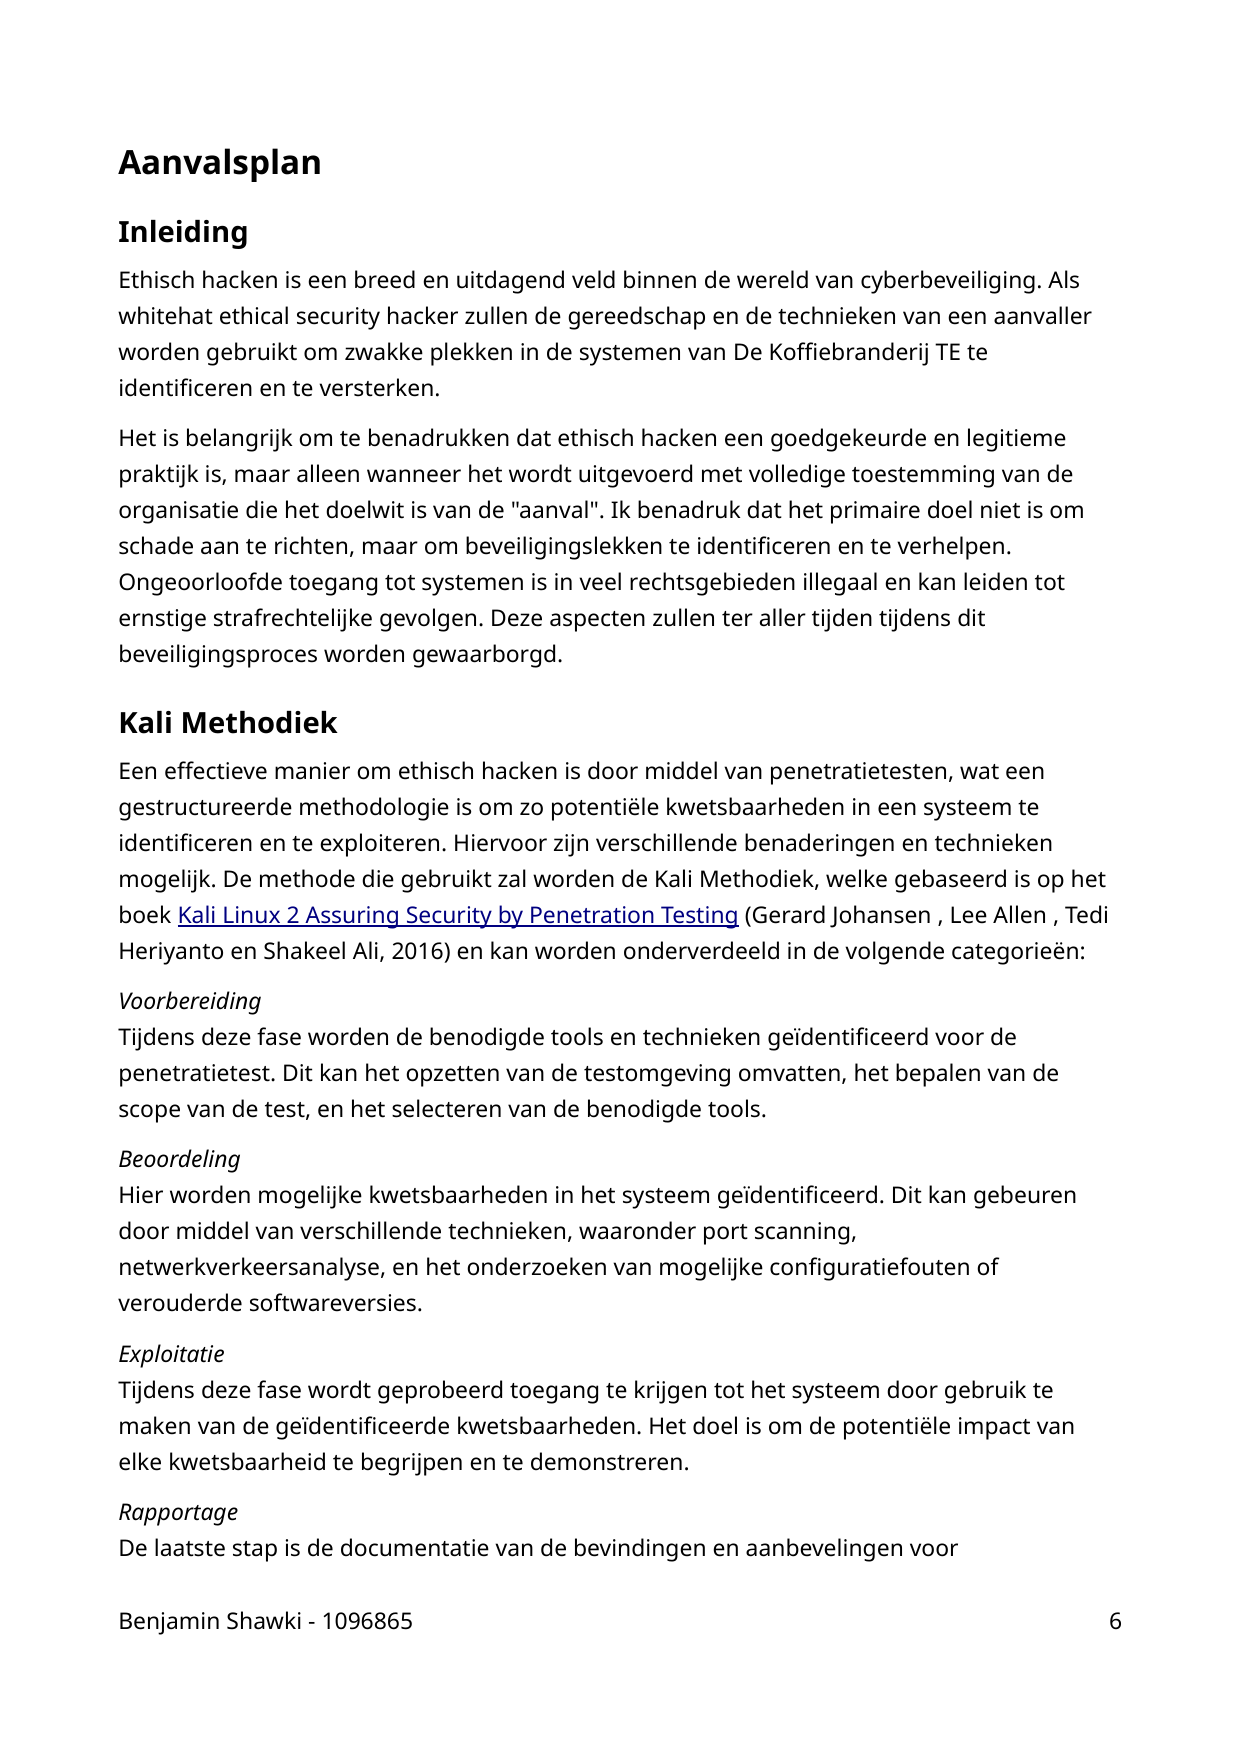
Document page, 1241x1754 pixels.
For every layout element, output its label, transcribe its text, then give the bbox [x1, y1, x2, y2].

text Voorbereiding Tijdens deze fase worden de benodigde tools en technieken geïdentificeerd voor de penetratietest. Dit kan het opzetten van de testomgeving omvatten, het bepalen van de scope van de test, en het selecteren van de benodigde tools. [118, 985, 1122, 1124]
text Het is belangrijk om te benadrukken dat ethisch hacken een goedgekeurde en legitieme praktijk is, maar alleen wanneer het wordt uitgevoerd met volledige toestemming van de organisatie die het doelwit is van de "aanval". Ik benadruk dat het primaire doel niet is om schade aan te richten, maar om beveiligingslekken te identificeren en te verhelpen. Ongeoorloofde toegang tot systemen is in veel rechtsgebieden illegaal en kan leiden tot ernstige strafrechtelijke gevolgen. Deze aspecten zullen ter aller tijden tijdens dit beveiligingsproces worden gewaarborgd. [118, 422, 1122, 669]
text Rapportage De laatste stap is de documentatie van de bevindingen en aanbevelingen voor [118, 1496, 1122, 1563]
text Ethisch hacken is een breed en uitdagend veld binnen de wereld van cyberbeveiliging. Als whitehat ethical security hacker zullen de gereedschap en de technieken van een aanvaller worden gebruikt om zwakke plekken in de systemen van De Koffiebranderij TE te identificeren en te versterken. [118, 264, 1122, 403]
subtitle Inleiding [118, 211, 1122, 251]
subtitle Aanvalsplan [118, 139, 1122, 184]
text Een effectieve manier om ethisch hacken is door middel van penetratietesten, wat een gestructureerde methodologie is om zo potentiële kwetsbaarheden in een systeem te identificeren en te exploiteren. Hiervoor zijn verschillende benaderingen en technieken mogelijk. De methode die gebruikt zal worden de Kali Methodiek, welke gebaseerd is op het boek Kali Linux 2 Assuring Security by Penetration Testing (Gerard Johansen , Lee Allen , Tedi Heriyanto en Shakeel Ali, 2016) en kan worden onderverdeeld in de volgende categorieën: [118, 755, 1122, 966]
text Beoordeling Hier worden mogelijke kwetsbaarheden in het systeem geïdentificeerd. Dit kan gebeuren door middel van verschillende technieken, waaronder port scanning, netwerkverkeersanalyse, en het onderzoeken van mogelijke configuratiefouten of verouderde softwareversies. [118, 1143, 1122, 1318]
subtitle Kali Methodiek [118, 703, 1122, 742]
text Exploitatie Tijdens deze fase wordt geprobeerd toegang te krijgen tot het systeem door gebruik te maken van de geïdentificeerde kwetsbaarheden. Het doel is om de potentiële impact van elke kwetsbaarheid te begrijpen en te demonstreren. [118, 1338, 1122, 1477]
